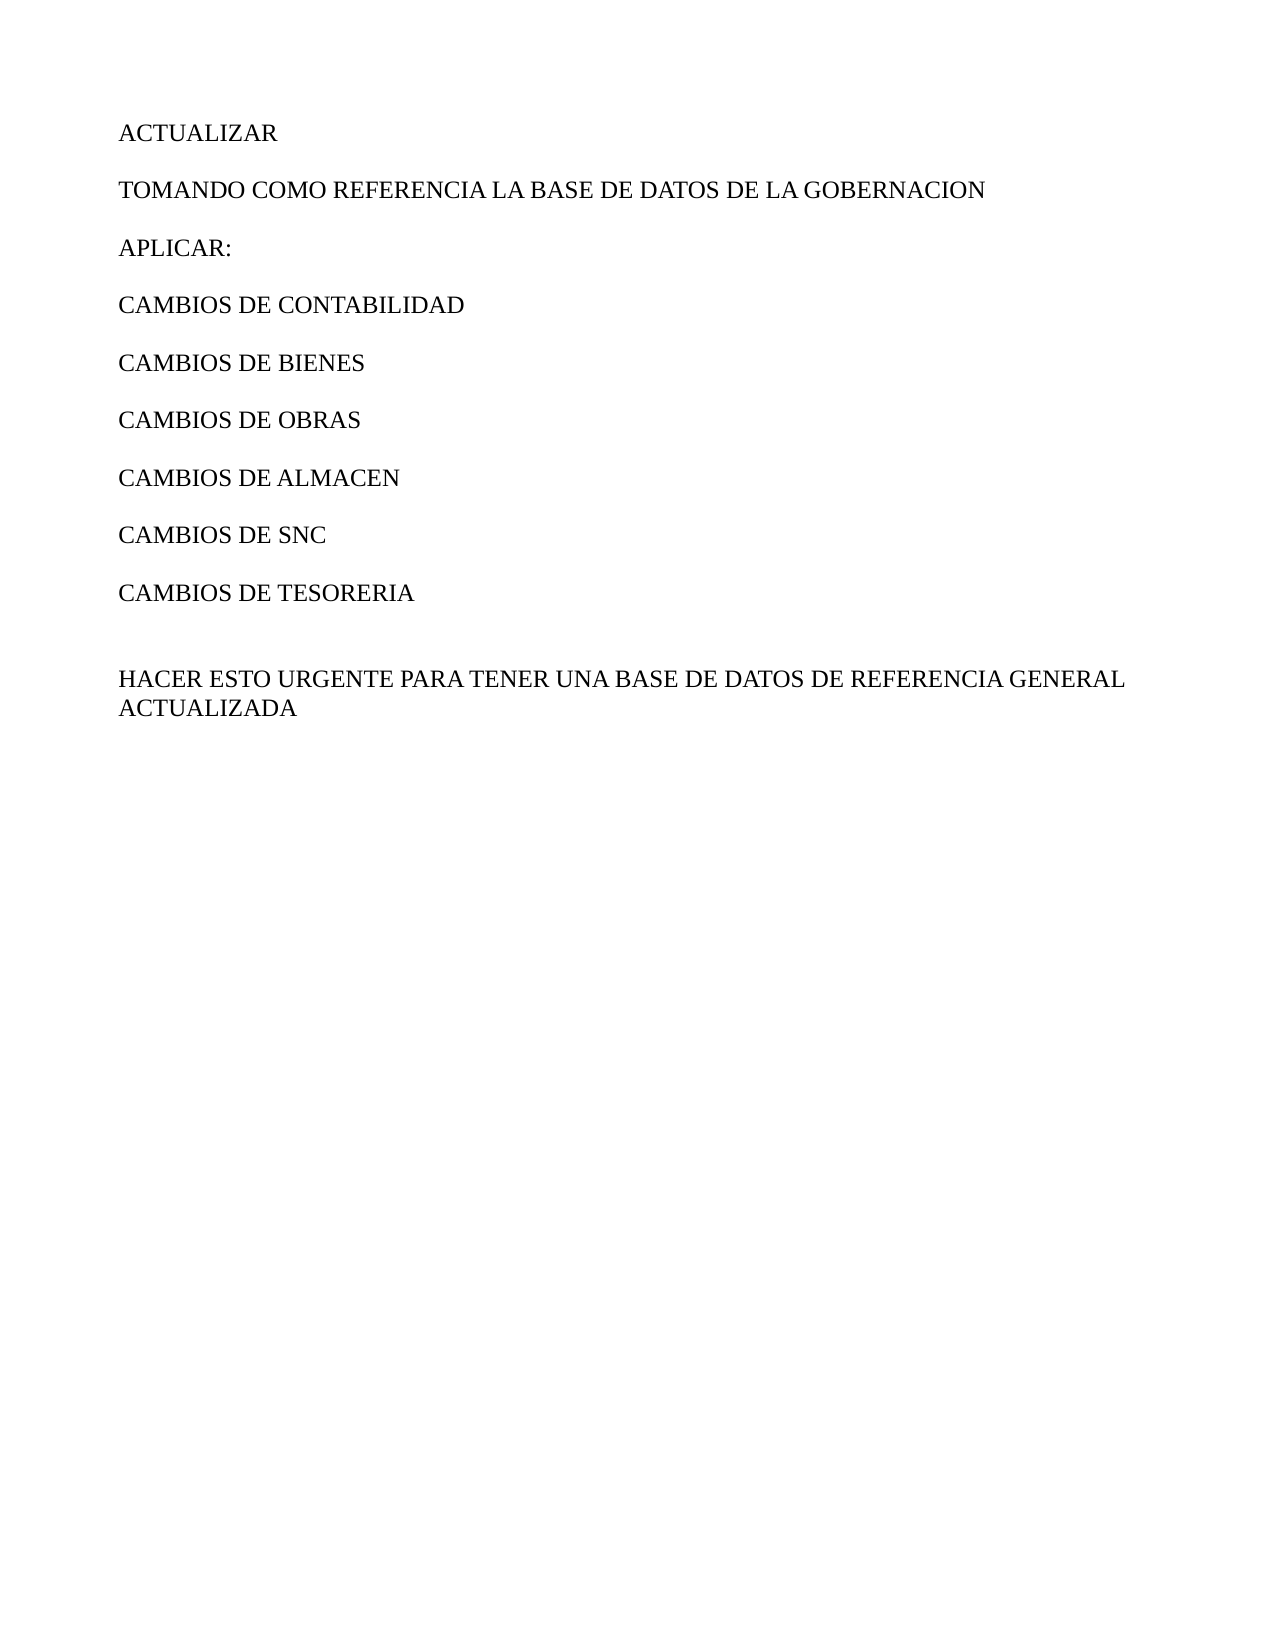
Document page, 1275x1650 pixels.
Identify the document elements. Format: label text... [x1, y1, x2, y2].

text APLICAR: [118, 233, 1157, 262]
text HACER ESTO URGENTE PARA TENER UNA BASE DE DATOS DE REFERENCIA GENERAL ACTUALIZADA [118, 664, 1157, 722]
text CAMBIOS DE BIENES [118, 348, 1157, 377]
text CAMBIOS DE ALMACEN [118, 463, 1157, 492]
text CAMBIOS DE OBRAS [118, 406, 1157, 434]
text ACTUALIZAR [118, 118, 1157, 147]
text CAMBIOS DE TESORERIA [118, 578, 1157, 607]
text CAMBIOS DE SNC [118, 521, 1157, 549]
text TOMANDO COMO REFERENCIA LA BASE DE DATOS DE LA GOBERNACION [118, 176, 1157, 204]
text CAMBIOS DE CONTABILIDAD [118, 291, 1157, 319]
